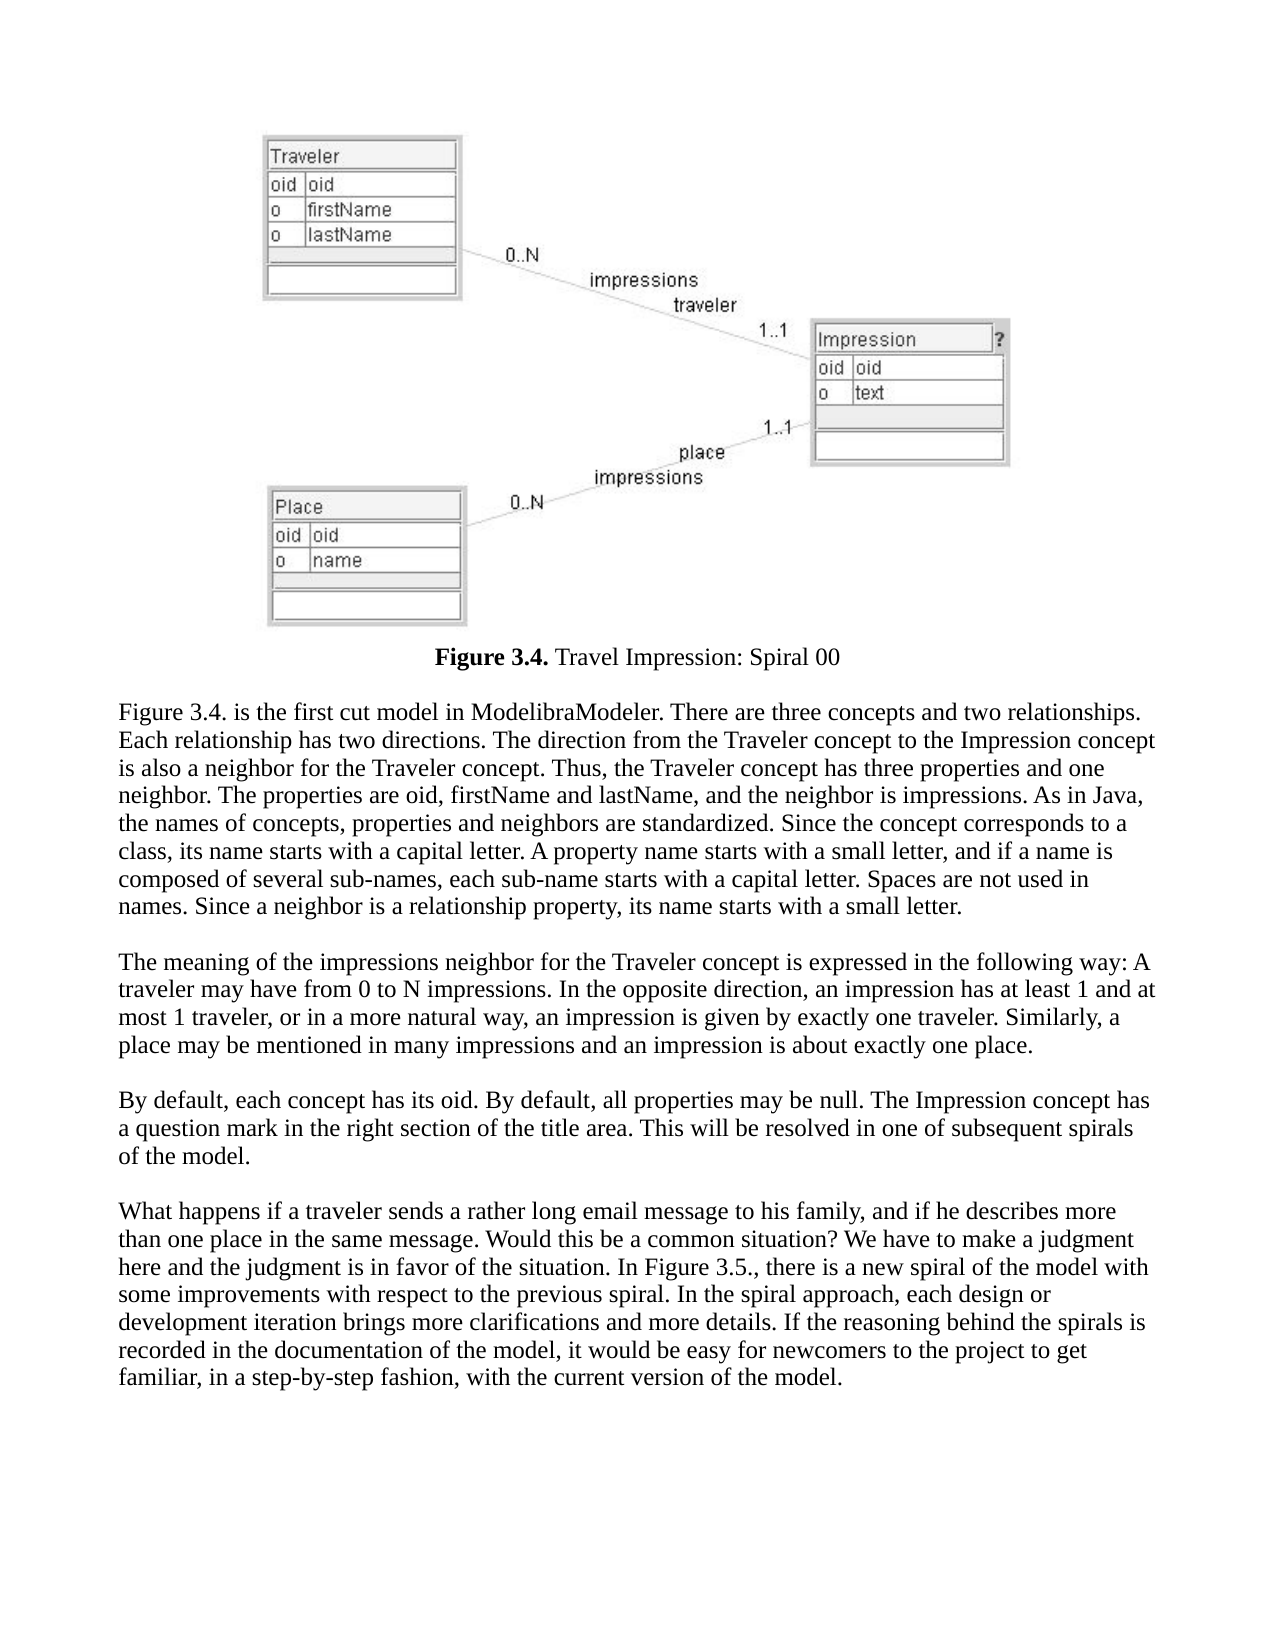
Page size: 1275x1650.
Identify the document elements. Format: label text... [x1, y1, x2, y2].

text Figure 3.4. is the first cut model in ModelibraModeler. There are three concepts and two relationships. Each relationship has two directions. The direction from the Traveler concept to the Impression concept is also a neighbor for the Traveler concept. Thus, the Traveler concept has three properties and one neighbor. The properties are oid, firstName and lastName, and the neighbor is impressions. As in Java, the names of concepts, properties and neighbors are standardized. Since the concept corresponds to a class, its name starts with a capital letter. A property name starts with a small letter, and if a name is composed of several sub-names, each sub-name starts with a capital letter. Spaces are not used in names. Since a neighbor is a relationship property, its name starts with a small letter. [118, 698, 1157, 920]
text What happens if a traveler sends a rather long email message to his family, and if he describes more than one place in the same message. Would this be a common situation? We have to make a judgment here and the judgment is in favor of the situation. In Figure 3.5., there is a new spiral of the model with some improvements with respect to the previous spiral. In the spiral approach, each design or development iteration brings more clarifications and more details. If the reasoning behind the spirals is recorded in the documentation of the model, it would be easy for newcomers to the project to get familiar, in a step-by-step fashion, with the current version of the model. [118, 1197, 1157, 1391]
text Figure 3.4. Travel Impression: Spiral 00 [118, 118, 1157, 671]
picture [244, 118, 1031, 644]
text The meaning of the impressions neighbor for the Traveler concept is expressed in the following way: A traveler may have from 0 to N impressions. In the opposite direction, an impression has at least 1 and at most 1 traveler, or in a more natural way, an impression is given by exactly one traveler. Similarly, a place may be mentioned in many impressions and an impression is about exactly one place. [118, 948, 1157, 1059]
text By default, each concept has its oid. By default, all properties may be null. The Impression concept has a question mark in the right section of the title area. This will be resolved in one of subsequent spirals of the model. [118, 1086, 1157, 1169]
